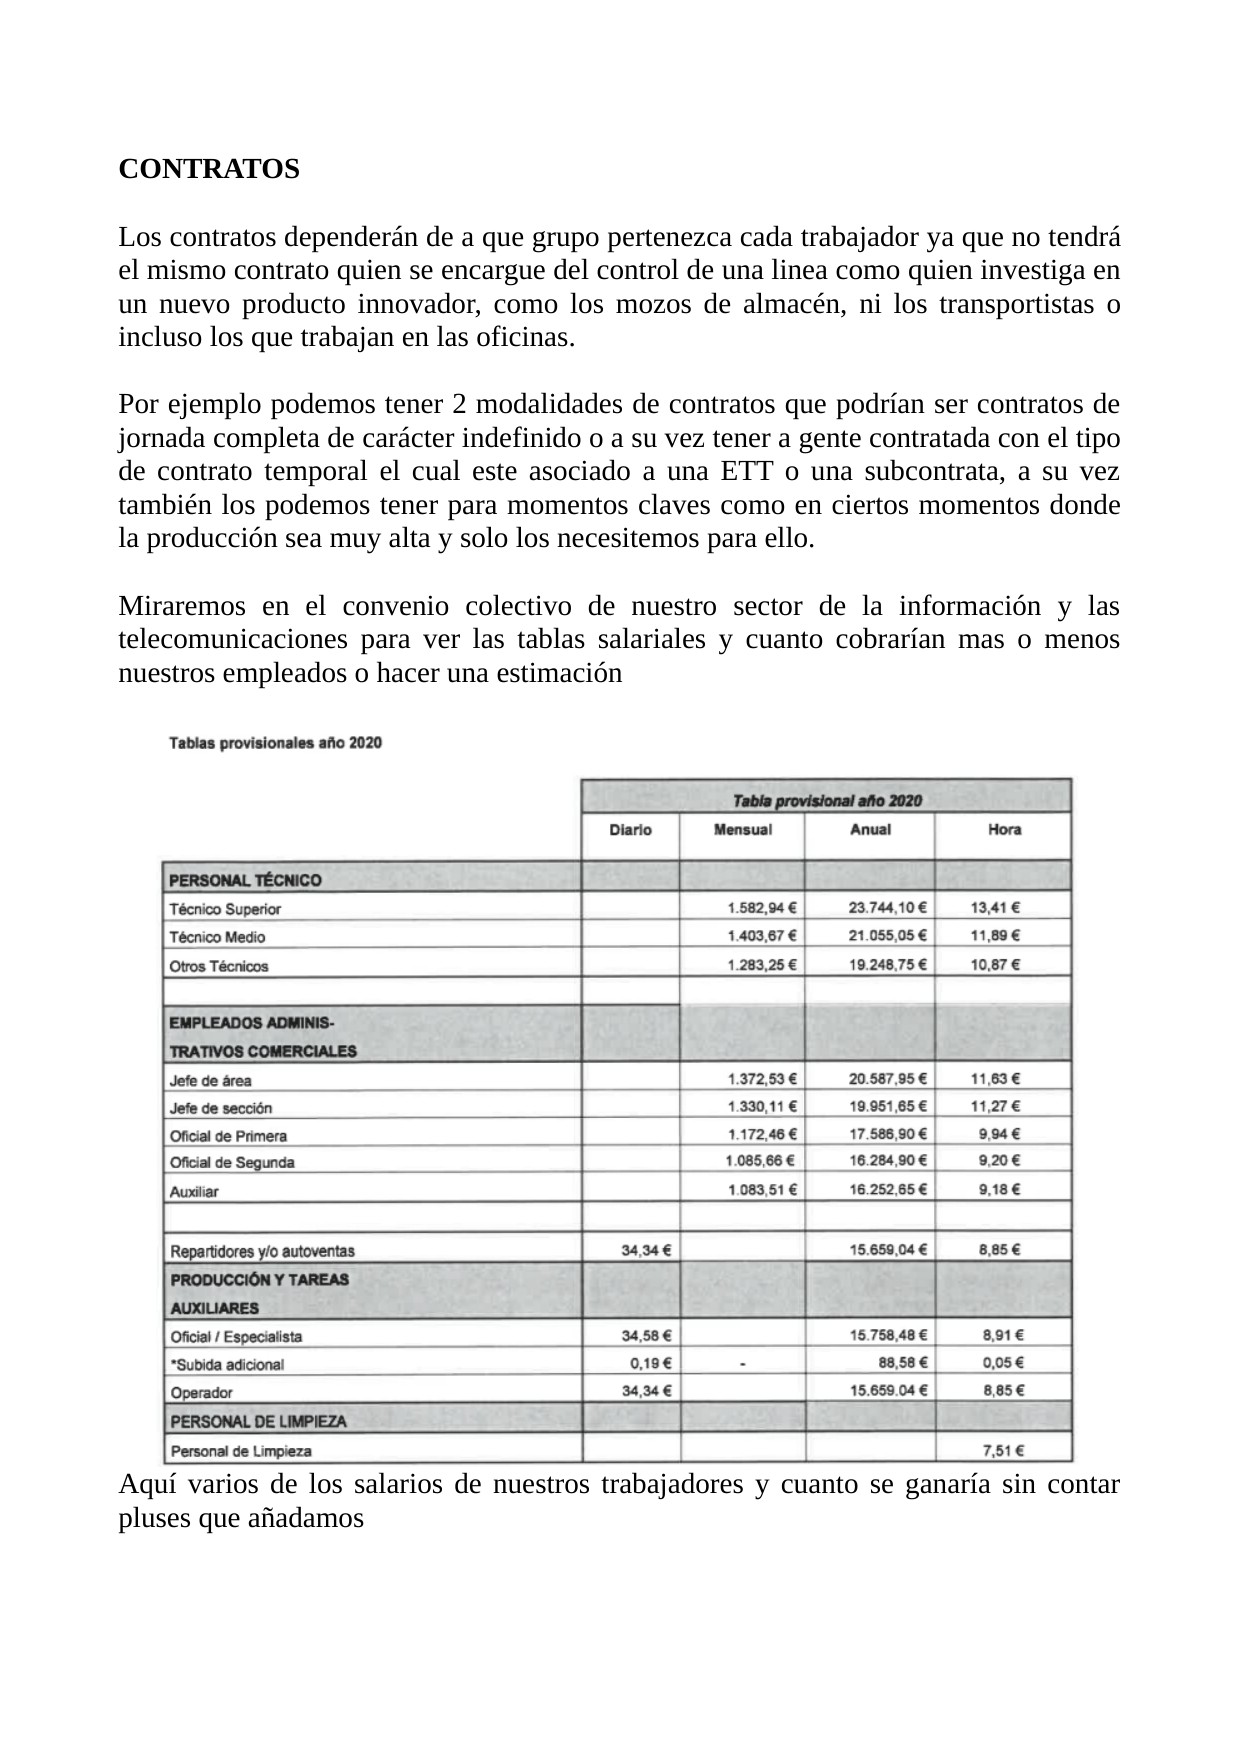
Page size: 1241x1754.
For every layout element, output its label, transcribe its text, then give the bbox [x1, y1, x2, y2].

text Por ejemplo podemos tener 2 modalidades de contratos que podrían ser contratos de jornada completa de carácter indefinido o a su vez tener a gente contratada con el tipo de contrato temporal el cual este asociado a una ETT o una subcontrata, a su vez también los podemos tener para momentos claves como en ciertos momentos donde la producción sea muy alta y solo los necesitemos para ello. [118, 386, 1122, 554]
text CONTRATOS [118, 152, 1122, 185]
text Los contratos dependerán de a que grupo pertenezca cada trabajador ya que no tendrá el mismo contrato quien se encargue del control de una linea como quien investiga en un nuevo producto innovador, como los mozos de almacén, ni los transportistas o incluso los que trabajan en las oficinas. [118, 219, 1122, 353]
text Aquí varios de los salarios de nuestros trabajadores y cuanto se ganaría sin contar pluses que añadamos [118, 990, 1122, 1534]
picture [140, 719, 1082, 1467]
text Miraremos en el convenio colectivo de nuestro sector de la información y las telecomunicaciones para ver las tablas salariales y cuanto cobrarían mas o menos nuestros empleados o hacer una estimación [118, 588, 1122, 688]
